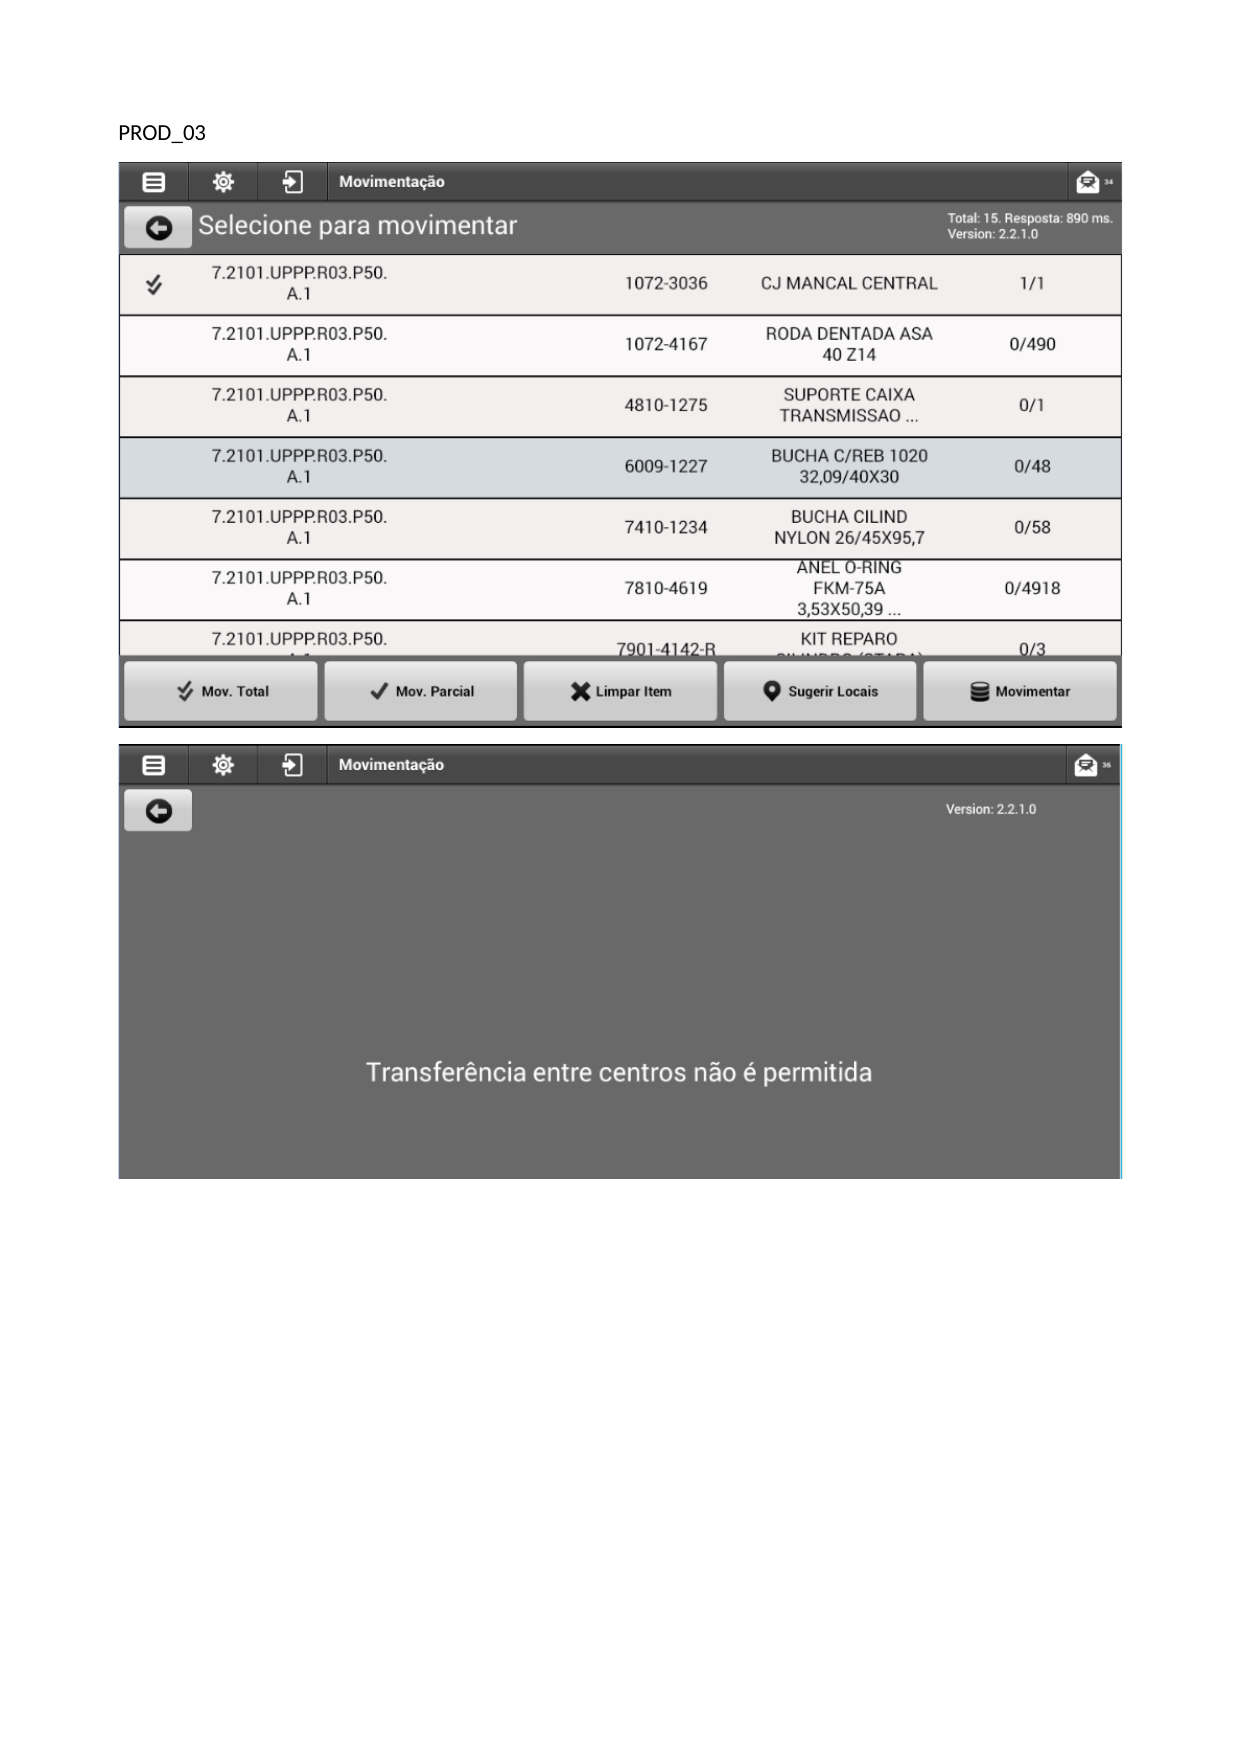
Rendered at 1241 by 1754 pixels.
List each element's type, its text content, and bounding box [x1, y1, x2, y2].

text PROD_03 [118, 118, 1122, 146]
